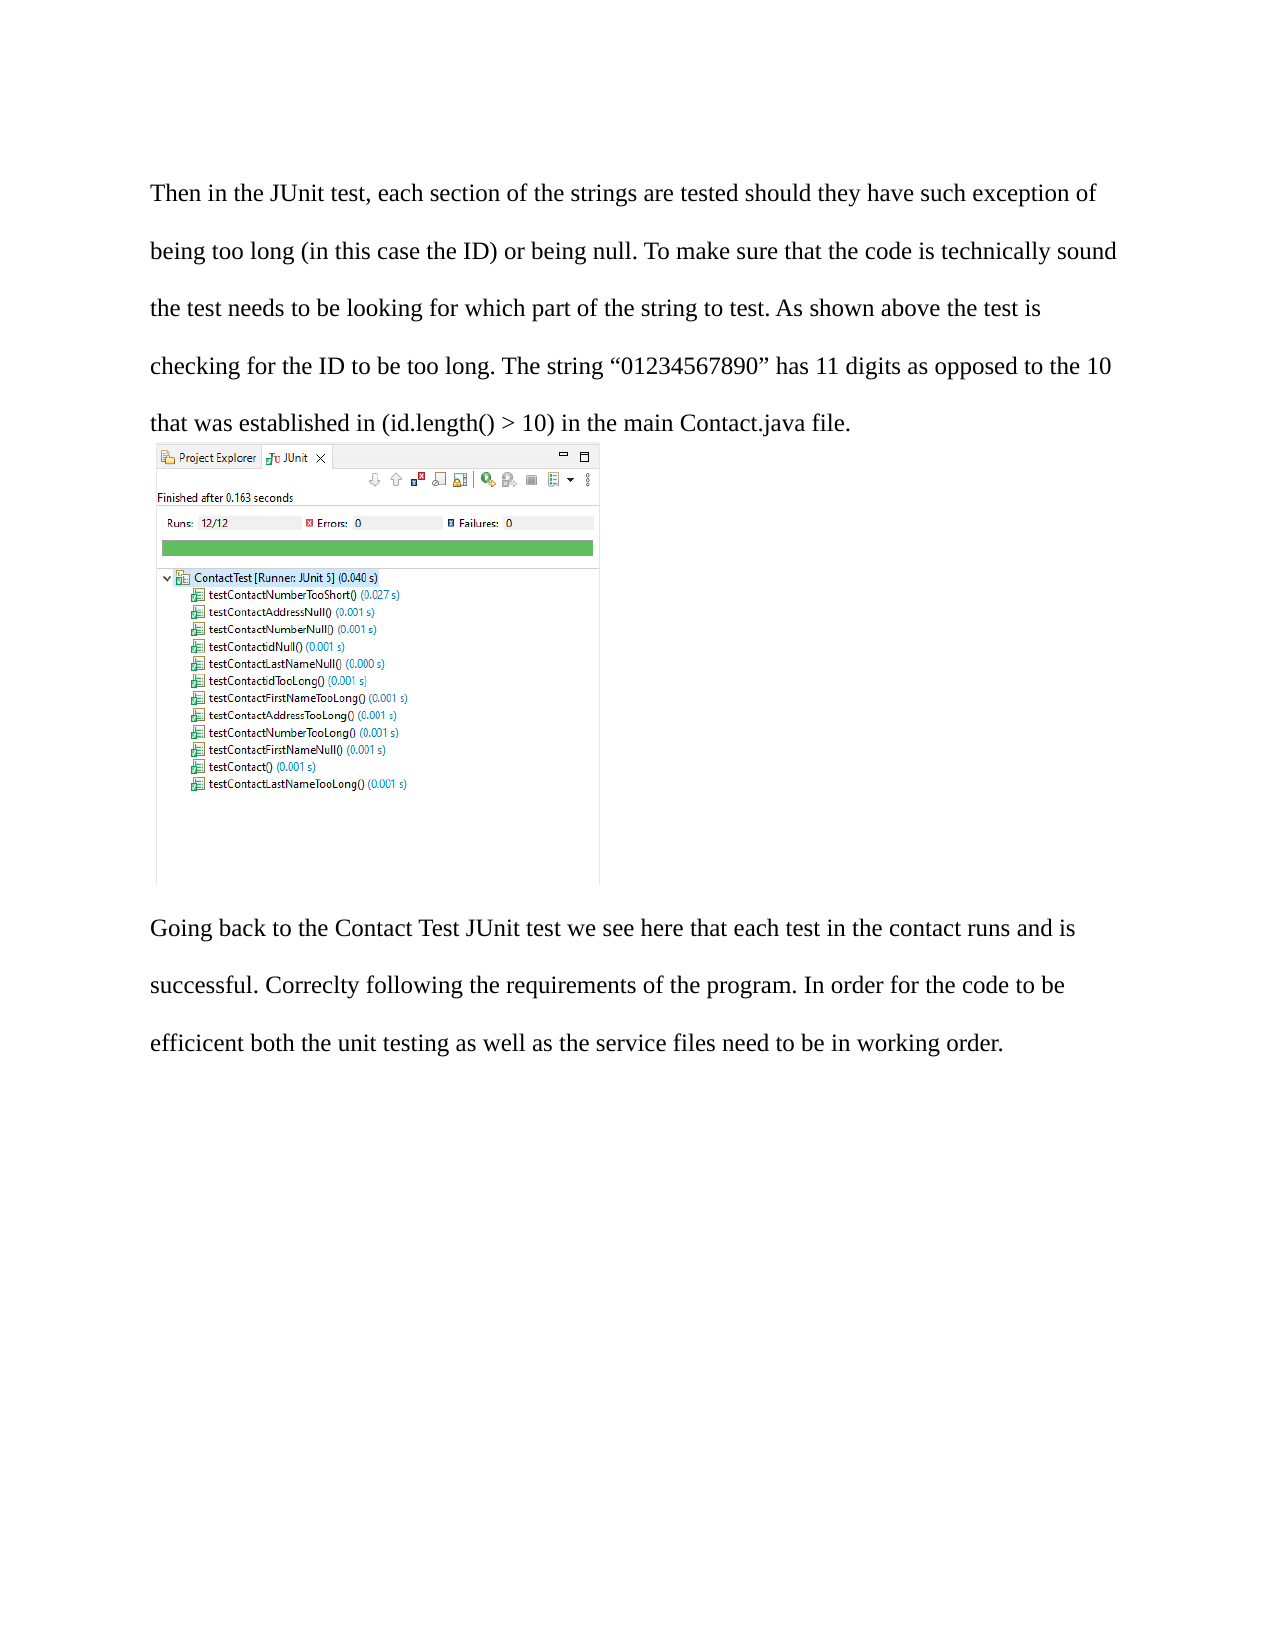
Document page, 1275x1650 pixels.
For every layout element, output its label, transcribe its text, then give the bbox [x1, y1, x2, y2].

text Then in the JUnit test, each section of the strings are tested should they have such exception of being too long (in this case the ID) or being null. To make sure that the code is technically sound the test needs to be looking for which part of the string to test. As shown above the test is checking for the ID to be too long. The string “01234567890” has 11 digits as opposed to the 10 that was established in (id.length() > 10) in the main Contact.java file. [150, 178, 1125, 437]
picture [156, 442, 600, 885]
text Going back to the Contact Test JUnit test we see here that each test in the contact runs and is successful. Correclty following the requirements of the program. In order for the code to be efficicent both the unit testing as well as the service files need to be in working order. [150, 466, 1125, 1057]
